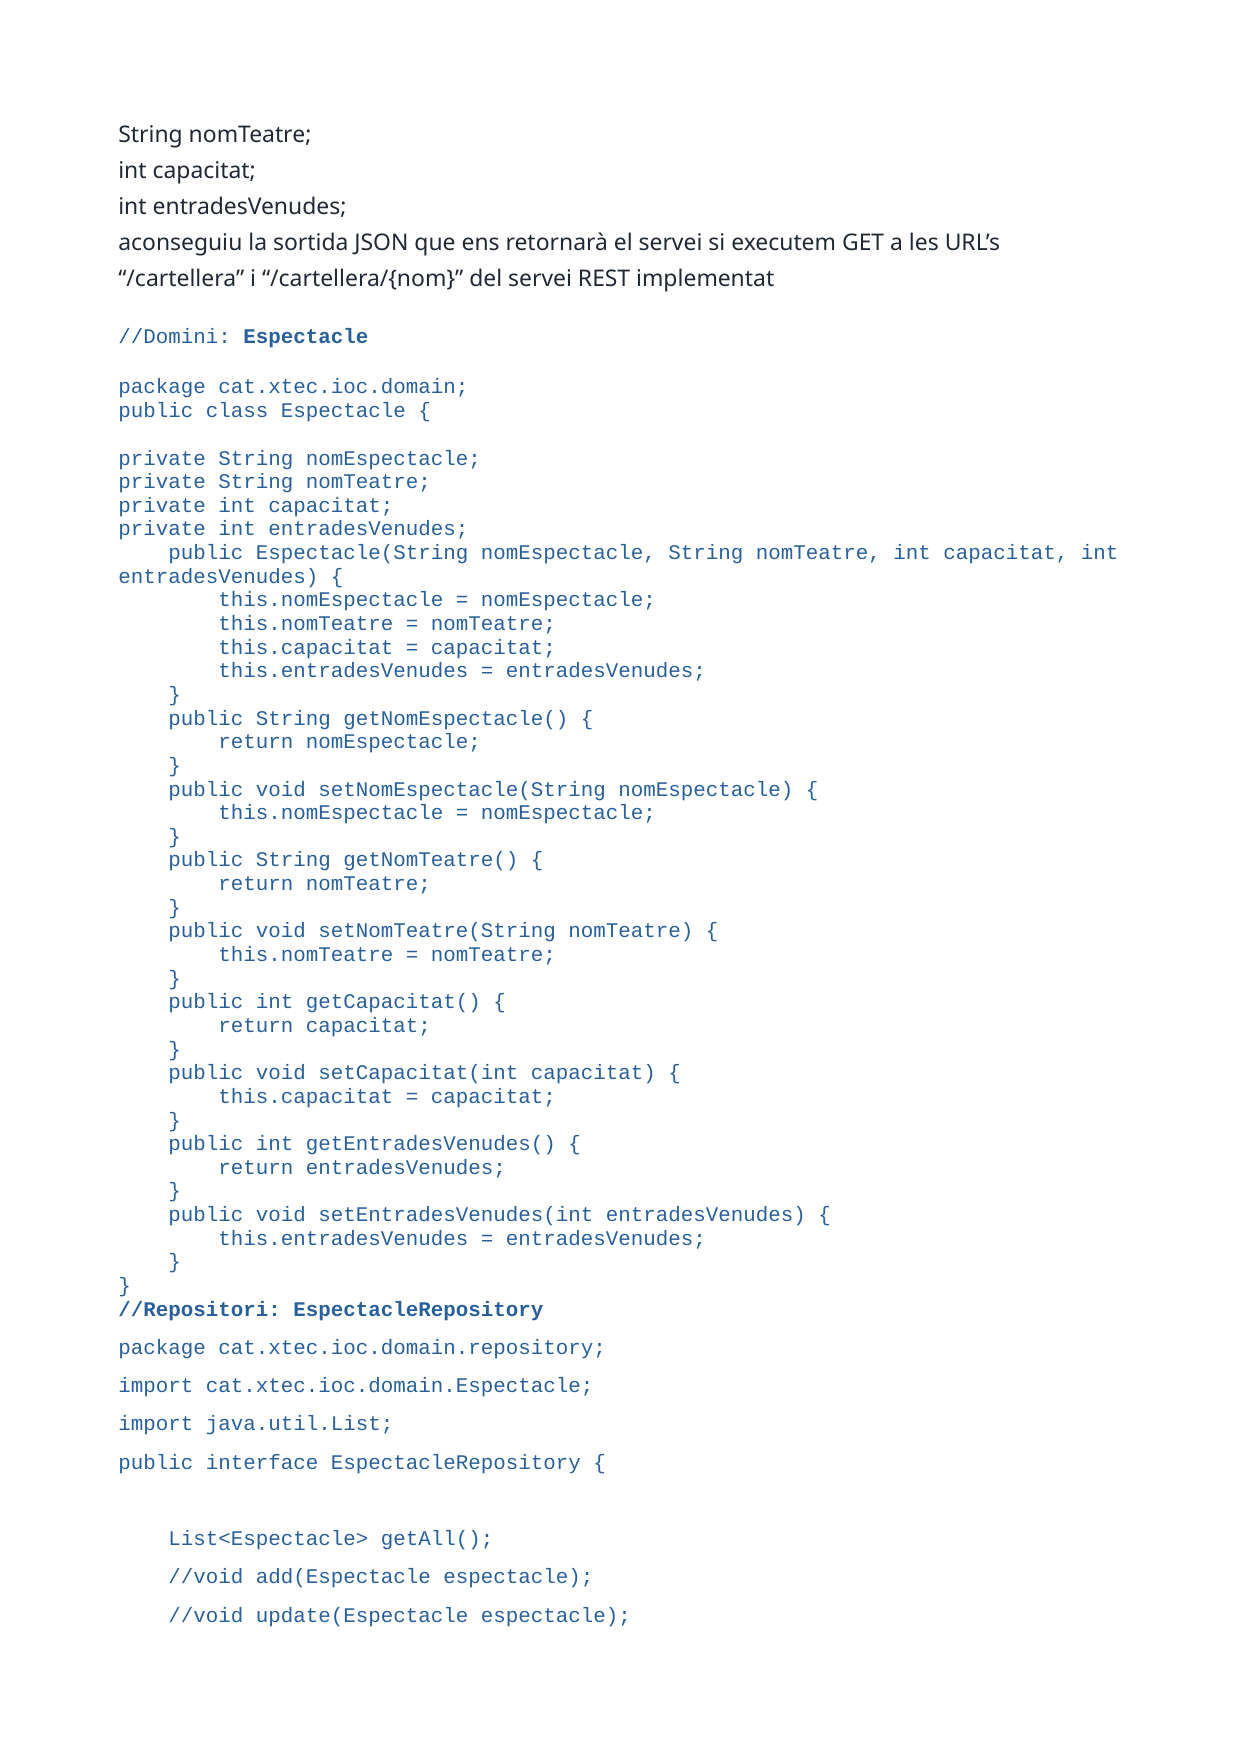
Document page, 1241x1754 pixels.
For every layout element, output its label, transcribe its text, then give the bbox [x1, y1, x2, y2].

text } [118, 1109, 1122, 1133]
text //void add(Espectacle espectacle); [118, 1566, 1122, 1590]
text package cat.xtec.ioc.domain.repository; [118, 1337, 1122, 1361]
text } [118, 1039, 1122, 1062]
text package cat.xtec.ioc.domain; [118, 377, 1122, 400]
text this.capacitat = capacitat; [118, 637, 1122, 660]
text } [118, 826, 1122, 849]
text } [118, 1251, 1122, 1275]
text this.entradesVenudes = entradesVenudes; [118, 660, 1122, 684]
text return nomEspectacle; [118, 731, 1122, 755]
text //void update(Espectacle espectacle); [118, 1604, 1122, 1628]
text public int getEntradesVenudes() { [118, 1133, 1122, 1157]
text public void setNomEspectacle(String nomEspectacle) { [118, 778, 1122, 802]
text this.nomTeatre = nomTeatre; [118, 944, 1122, 968]
text public void setEntradesVenudes(int entradesVenudes) { [118, 1204, 1122, 1228]
text import cat.xtec.ioc.domain.Espectacle; [118, 1375, 1122, 1399]
text } [118, 1181, 1122, 1204]
text public interface EspectacleRepository { [118, 1452, 1122, 1475]
text String nomTeatre; [118, 118, 1122, 149]
text return nomTeatre; [118, 873, 1122, 897]
text private String nomTeatre; [118, 471, 1122, 495]
text } [118, 1275, 1122, 1299]
text public void setCapacitat(int capacitat) { [118, 1062, 1122, 1086]
text int entradesVenudes; [118, 190, 1122, 221]
text return capacitat; [118, 1015, 1122, 1039]
text aconseguiu la sortida JSON que ens retornarà el servei si executem GET a les URL’s “/cartellera” i “/cartellera/{nom}” del servei REST implementat [118, 226, 1122, 293]
text //Domini: Espectacle [118, 327, 1122, 350]
text this.capacitat = capacitat; [118, 1086, 1122, 1109]
text public void setNomTeatre(String nomTeatre) { [118, 920, 1122, 944]
text private int capacitat; [118, 495, 1122, 518]
text } [118, 684, 1122, 708]
text this.nomEspectacle = nomEspectacle; [118, 589, 1122, 613]
text public int getCapacitat() { [118, 991, 1122, 1015]
text public class Espectacle { [118, 400, 1122, 424]
text private String nomEspectacle; [118, 447, 1122, 471]
text this.entradesVenudes = entradesVenudes; [118, 1228, 1122, 1251]
text this.nomTeatre = nomTeatre; [118, 613, 1122, 637]
text return entradesVenudes; [118, 1157, 1122, 1181]
text int capacitat; [118, 154, 1122, 185]
text } [118, 968, 1122, 991]
text import java.util.List; [118, 1413, 1122, 1437]
text public Espectacle(String nomEspectacle, String nomTeatre, int capacitat, int entradesVenudes) { [118, 542, 1122, 589]
text private int entradesVenudes; [118, 518, 1122, 542]
text //Repositori: EspectacleRepository [118, 1299, 1122, 1322]
text } [118, 755, 1122, 778]
text List<Espectacle> getAll(); [118, 1528, 1122, 1552]
text public String getNomTeatre() { [118, 849, 1122, 873]
text public String getNomEspectacle() { [118, 708, 1122, 731]
text this.nomEspectacle = nomEspectacle; [118, 802, 1122, 826]
text } [118, 897, 1122, 920]
